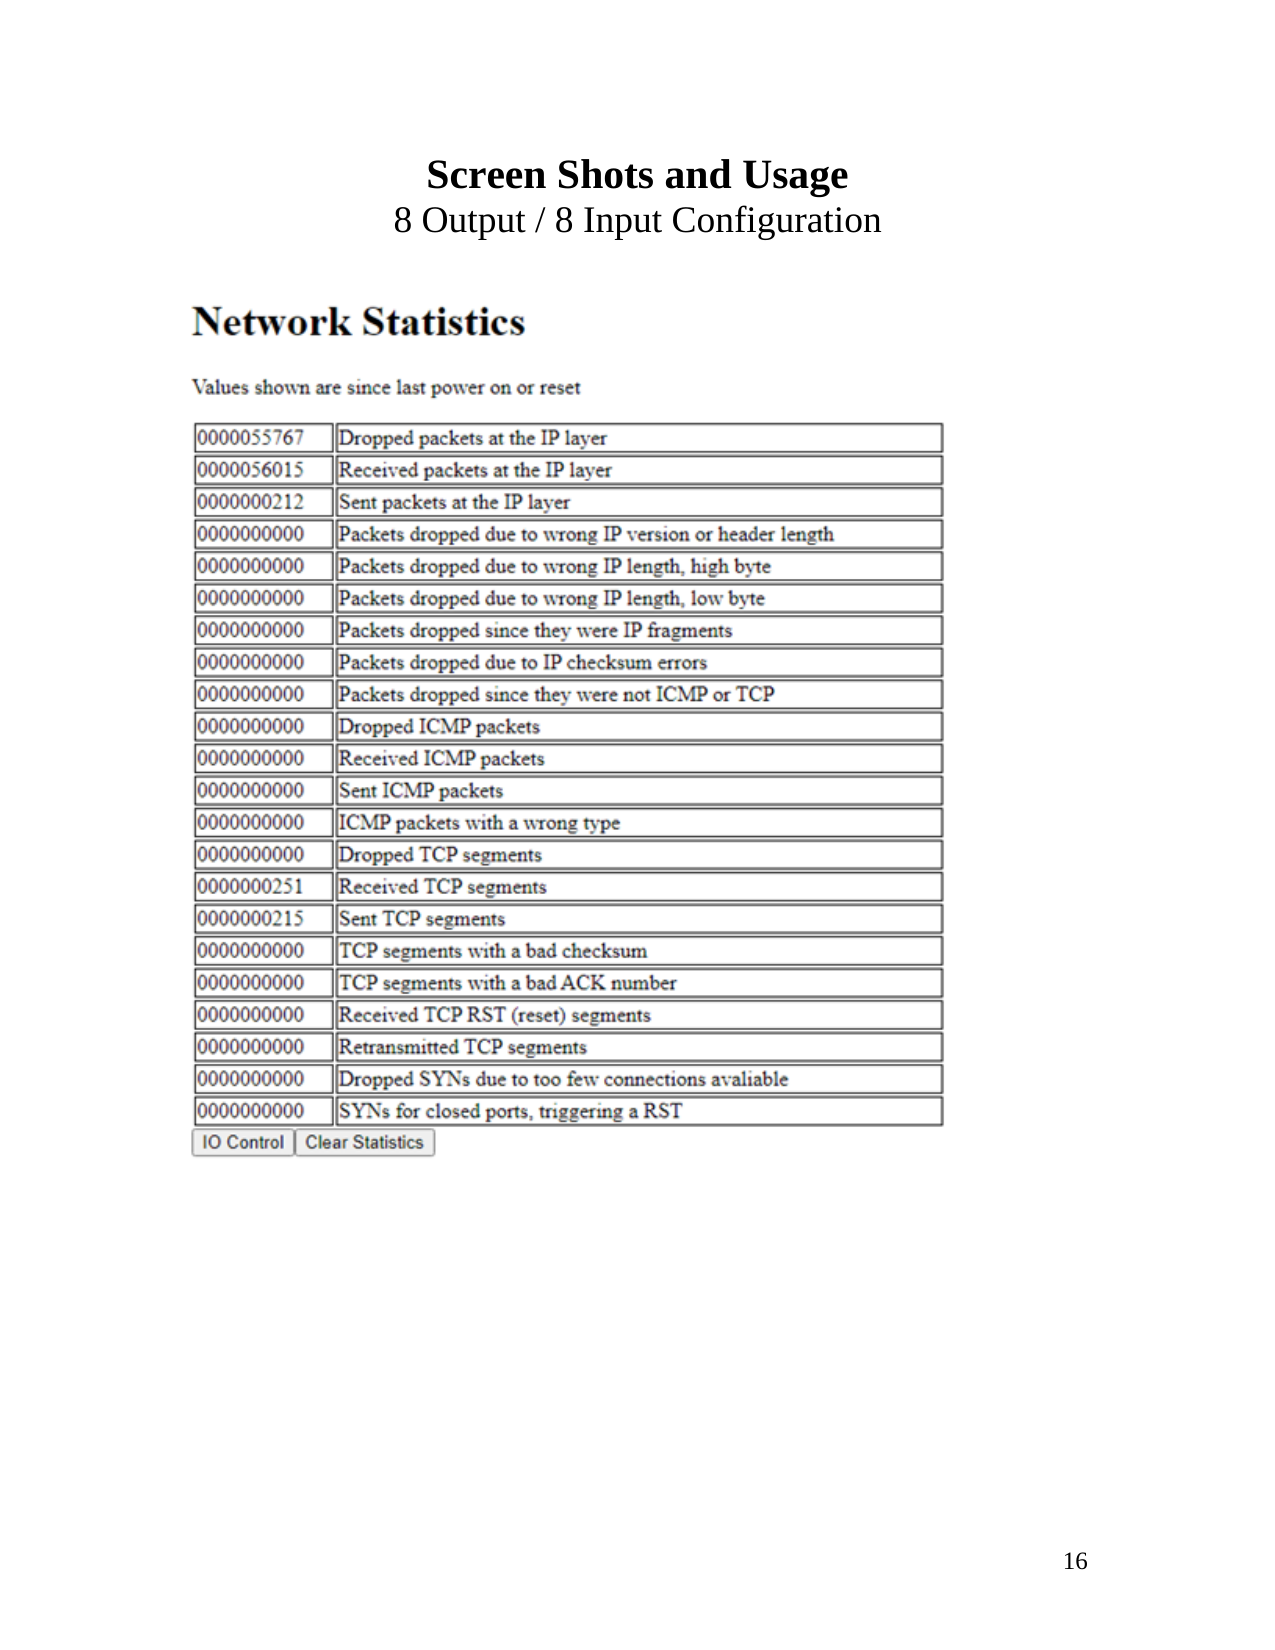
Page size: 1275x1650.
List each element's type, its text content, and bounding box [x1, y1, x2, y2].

picture [187, 298, 955, 1163]
text Screen Shots and Usage [187, 150, 1087, 198]
text 8 Output / 8 Input Configuration [187, 198, 1087, 241]
